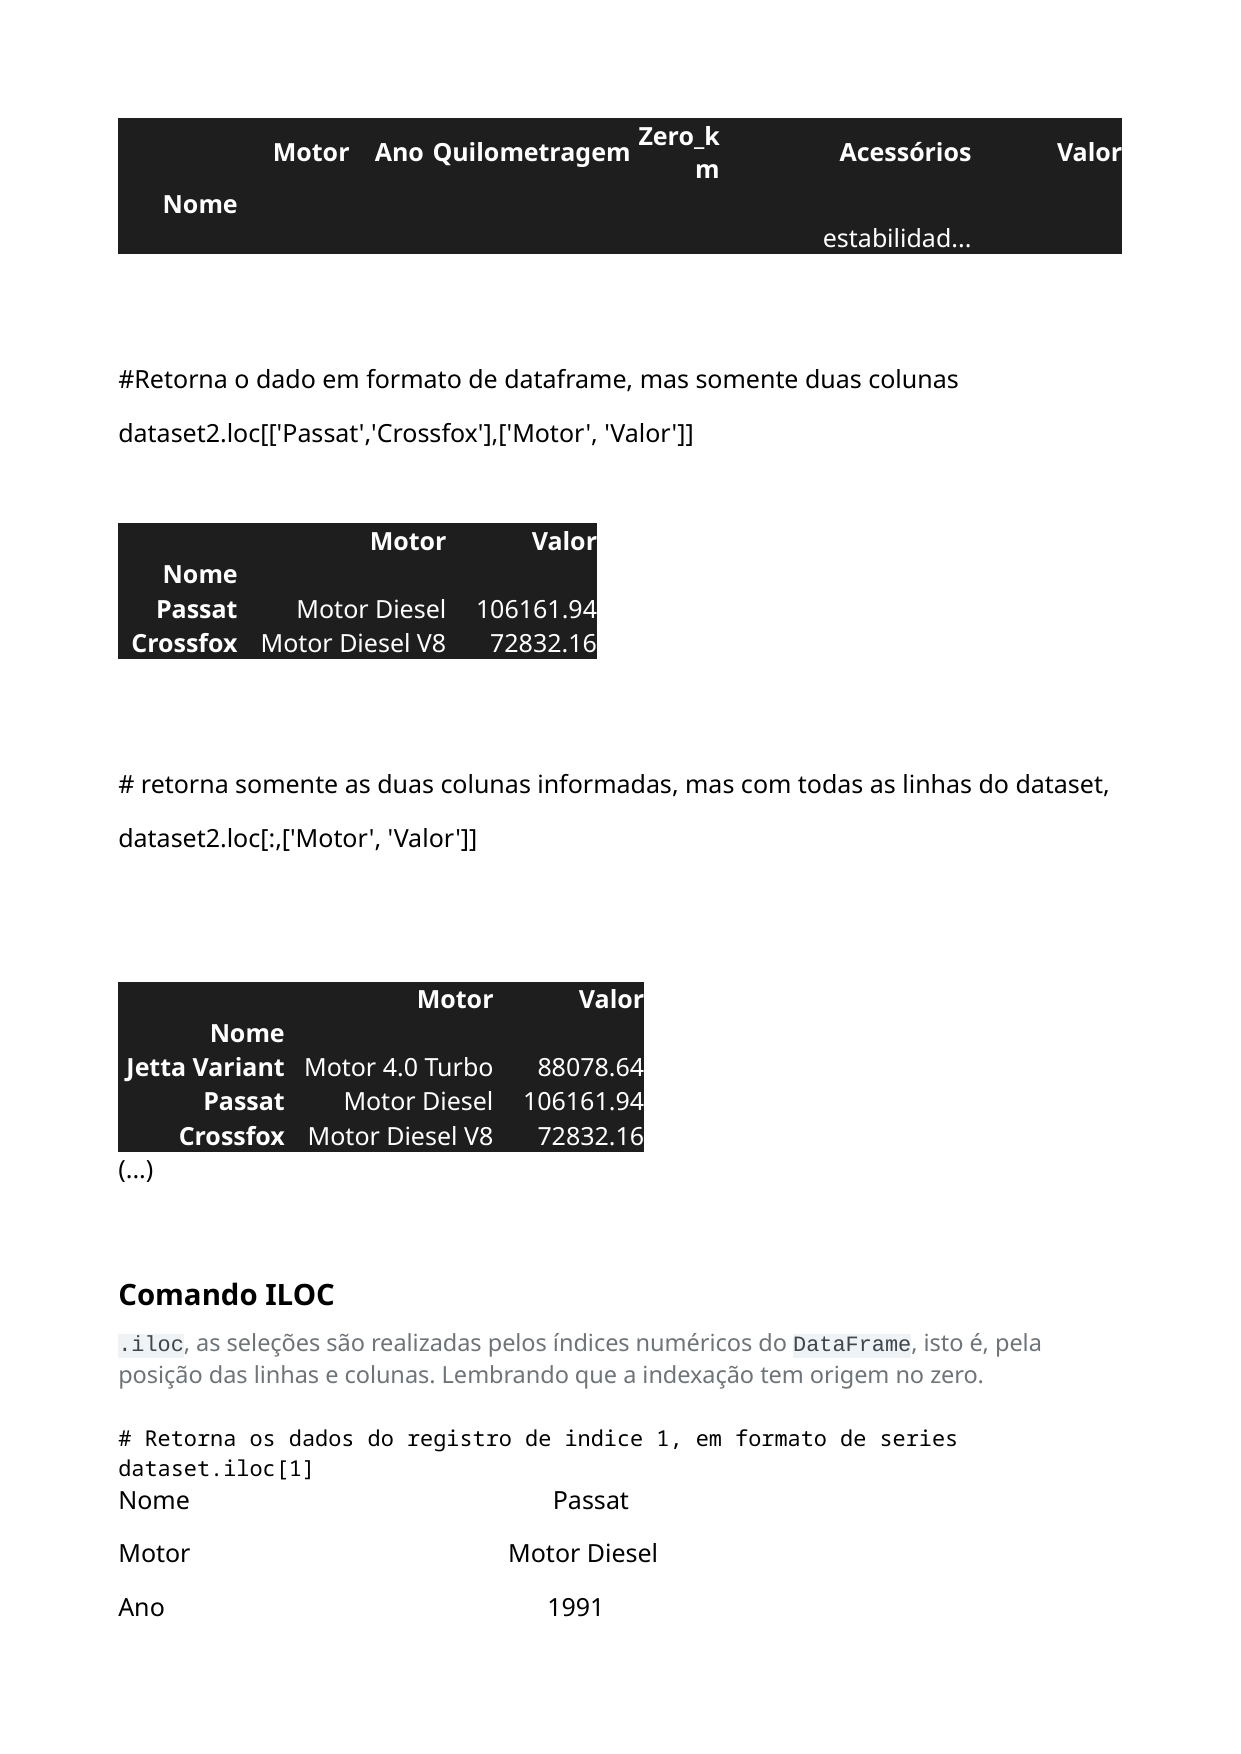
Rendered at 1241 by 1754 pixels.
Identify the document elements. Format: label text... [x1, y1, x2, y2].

table_cell 106161.94 [493, 1084, 644, 1118]
text (...) [118, 1152, 1122, 1186]
table_cell [238, 186, 349, 220]
subtitle Comando ILOC [118, 1274, 1122, 1314]
table_cell Crossfox [118, 1118, 284, 1152]
text .iloc, as seleções são realizadas pelos índices numéricos do DataFrame, isto é, pela posição das linhas e colunas. Lembrando que a indexação tem origem no zero. [118, 1327, 1122, 1391]
table_cell Nome [118, 186, 237, 220]
table_header Motor [238, 523, 446, 557]
table_header Valor [493, 982, 644, 1016]
table_cell Motor Diesel [238, 591, 446, 625]
text dataset2.loc[['Passat','Crossfox'],['Motor', 'Valor']] [118, 416, 1122, 450]
table_cell [446, 557, 597, 591]
table_cell [424, 186, 631, 220]
table_header Valor [971, 118, 1122, 186]
table_cell 88078.64 [493, 1050, 644, 1084]
table_cell Crossfox [118, 625, 237, 659]
table_cell Motor 4.0 Turbo [285, 1050, 493, 1084]
table_cell Nome [118, 1016, 284, 1050]
table_cell [631, 220, 719, 254]
table_cell 106161.94 [446, 591, 597, 625]
table_header Quilometragem [424, 118, 631, 186]
table_cell 72832.16 [446, 625, 597, 659]
table_cell Passat [118, 1084, 284, 1118]
table_cell Jetta Variant [118, 1050, 284, 1084]
text Motor Motor Diesel [118, 1536, 1122, 1570]
table_cell Motor Diesel V8 [285, 1118, 493, 1152]
table_header Motor [285, 982, 493, 1016]
table_header Ano [349, 118, 424, 186]
table_cell 72832.16 [493, 1118, 644, 1152]
text dataset.iloc[1] [118, 1452, 1122, 1482]
table_cell Motor Diesel [285, 1084, 493, 1118]
table_cell Motor Diesel V8 [238, 625, 446, 659]
text #Retorna o dado em formato de dataframe, mas somente duas colunas [118, 362, 1122, 396]
table_cell [285, 1016, 493, 1050]
table_cell [238, 557, 446, 591]
table_cell [631, 186, 719, 220]
table_header Zero_km [631, 118, 719, 186]
text Ano 1991 [118, 1590, 1122, 1624]
table_cell [971, 220, 1122, 254]
table_header Valor [446, 523, 597, 557]
text dataset2.loc[:,['Motor', 'Valor']] [118, 821, 1122, 855]
table_cell [349, 220, 424, 254]
table_cell [118, 220, 237, 254]
text Nome Passat [118, 1482, 1122, 1516]
table_cell [720, 186, 971, 220]
table_cell [971, 186, 1122, 220]
table_cell [349, 186, 424, 220]
table_cell [493, 1016, 644, 1050]
table_cell estabilidad... [720, 220, 971, 254]
table_cell [238, 220, 349, 254]
table_cell Nome [118, 557, 237, 591]
table_header [118, 982, 284, 1016]
table_header Acessórios [720, 118, 971, 186]
table_header [118, 118, 237, 186]
table_cell [424, 220, 631, 254]
table_cell Passat [118, 591, 237, 625]
text # retorna somente as duas colunas informadas, mas com todas as linhas do dataset, [118, 767, 1122, 801]
table_header Motor [238, 118, 349, 186]
table_header [118, 523, 237, 557]
text # Retorna os dados do registro de indice 1, em formato de series [118, 1423, 1122, 1452]
